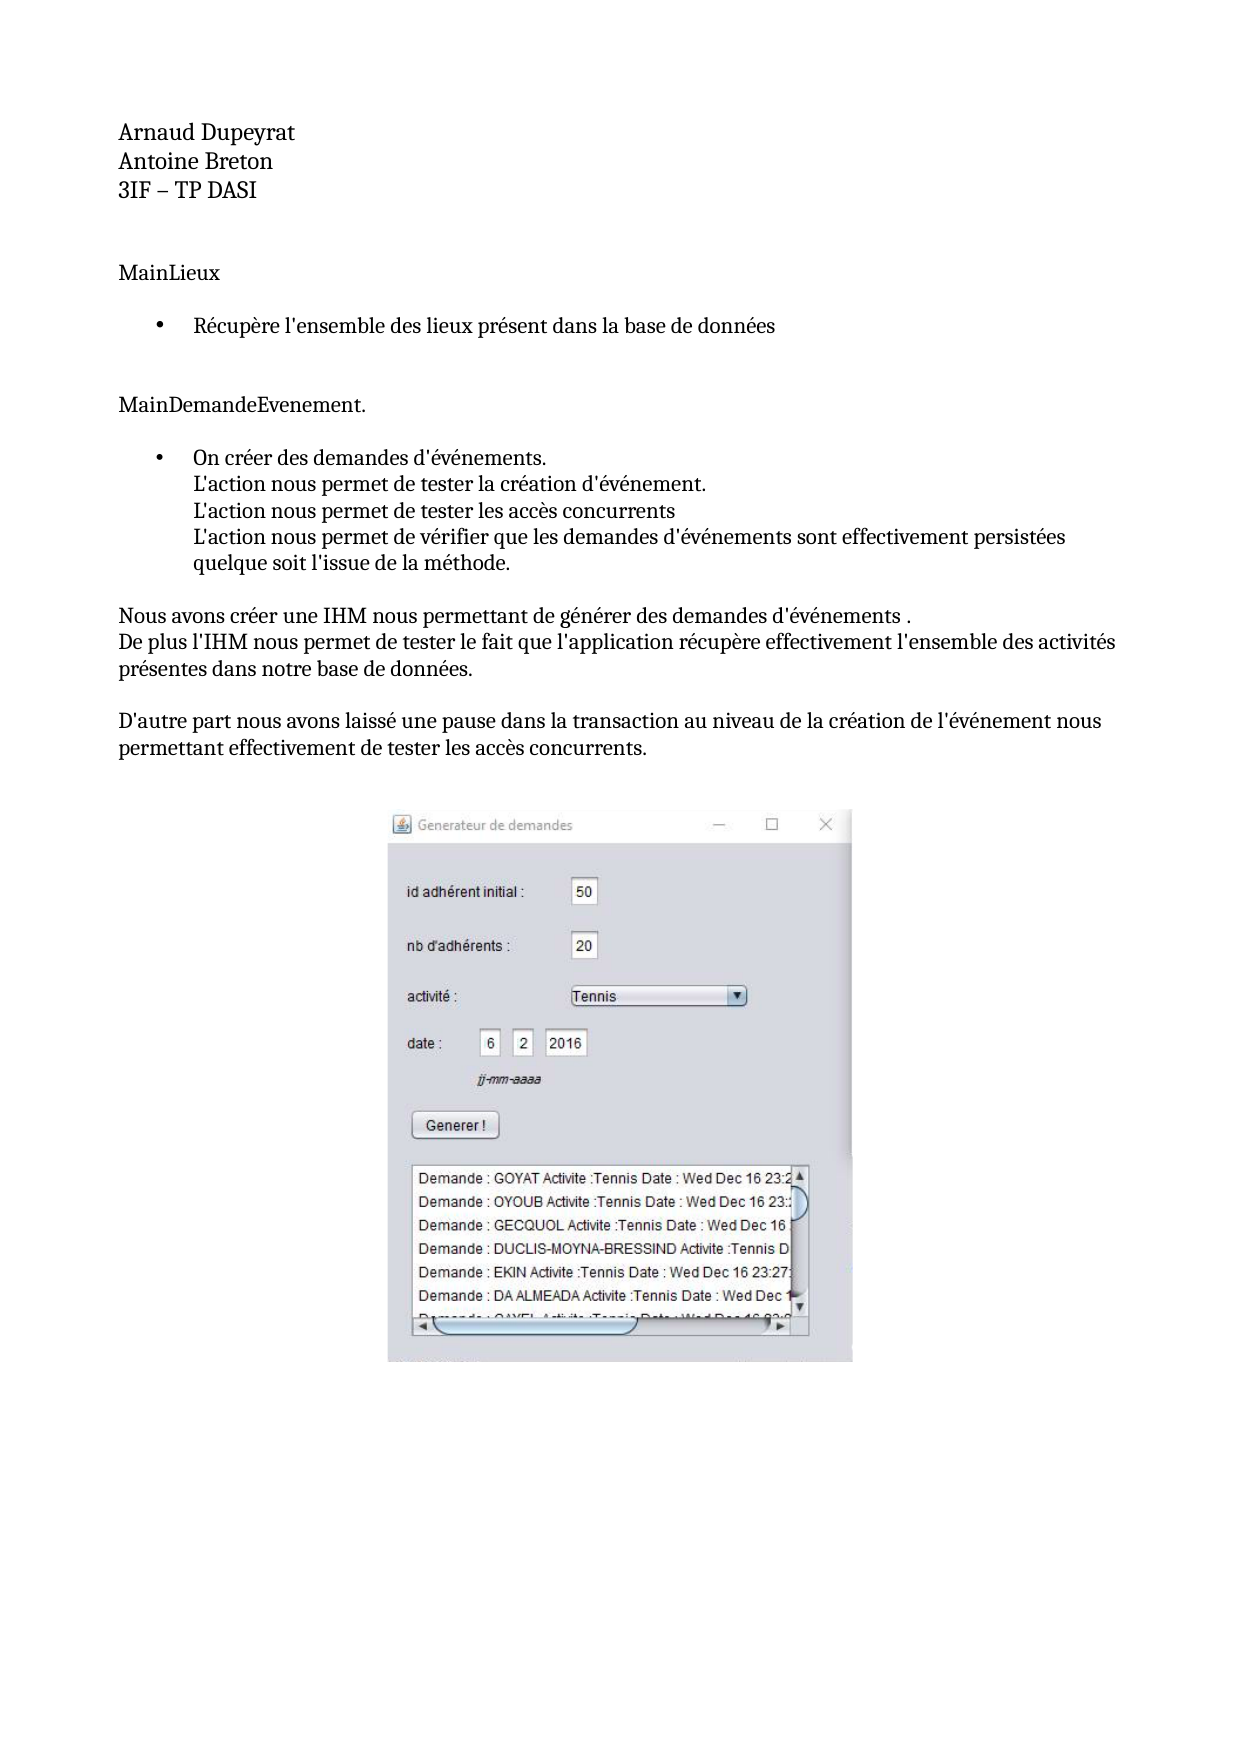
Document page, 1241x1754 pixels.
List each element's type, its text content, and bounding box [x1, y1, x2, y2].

text Nous avons créer une IHM nous permettant de générer des demandes d'événements . [118, 603, 1122, 629]
list Récupère l'ensemble des lieux présent dans la base de données [156, 313, 1122, 339]
list L'action nous permet de tester la création d'événement. [156, 471, 1122, 497]
text MainLieux [118, 260, 1122, 287]
list L'action nous permet de tester les accès concurrents [156, 497, 1122, 524]
picture [387, 809, 853, 1362]
list On créer des demandes d'événements. [156, 445, 1122, 471]
list L'action nous permet de vérifier que les demandes d'événements sont effectivement persistées quelque soit l'issue de la méthode. [156, 524, 1122, 576]
text De plus l'IHM nous permet de tester le fait que l'application récupère effectivement l'ensemble des activités présentes dans notre base de données. D'autre part nous avons laissé une pause dans la transaction au niveau de la création de l'événement nous permettant effectivement de tester les accès concurrents. [118, 629, 1122, 761]
text MainDemandeEvenement. [118, 392, 1122, 418]
